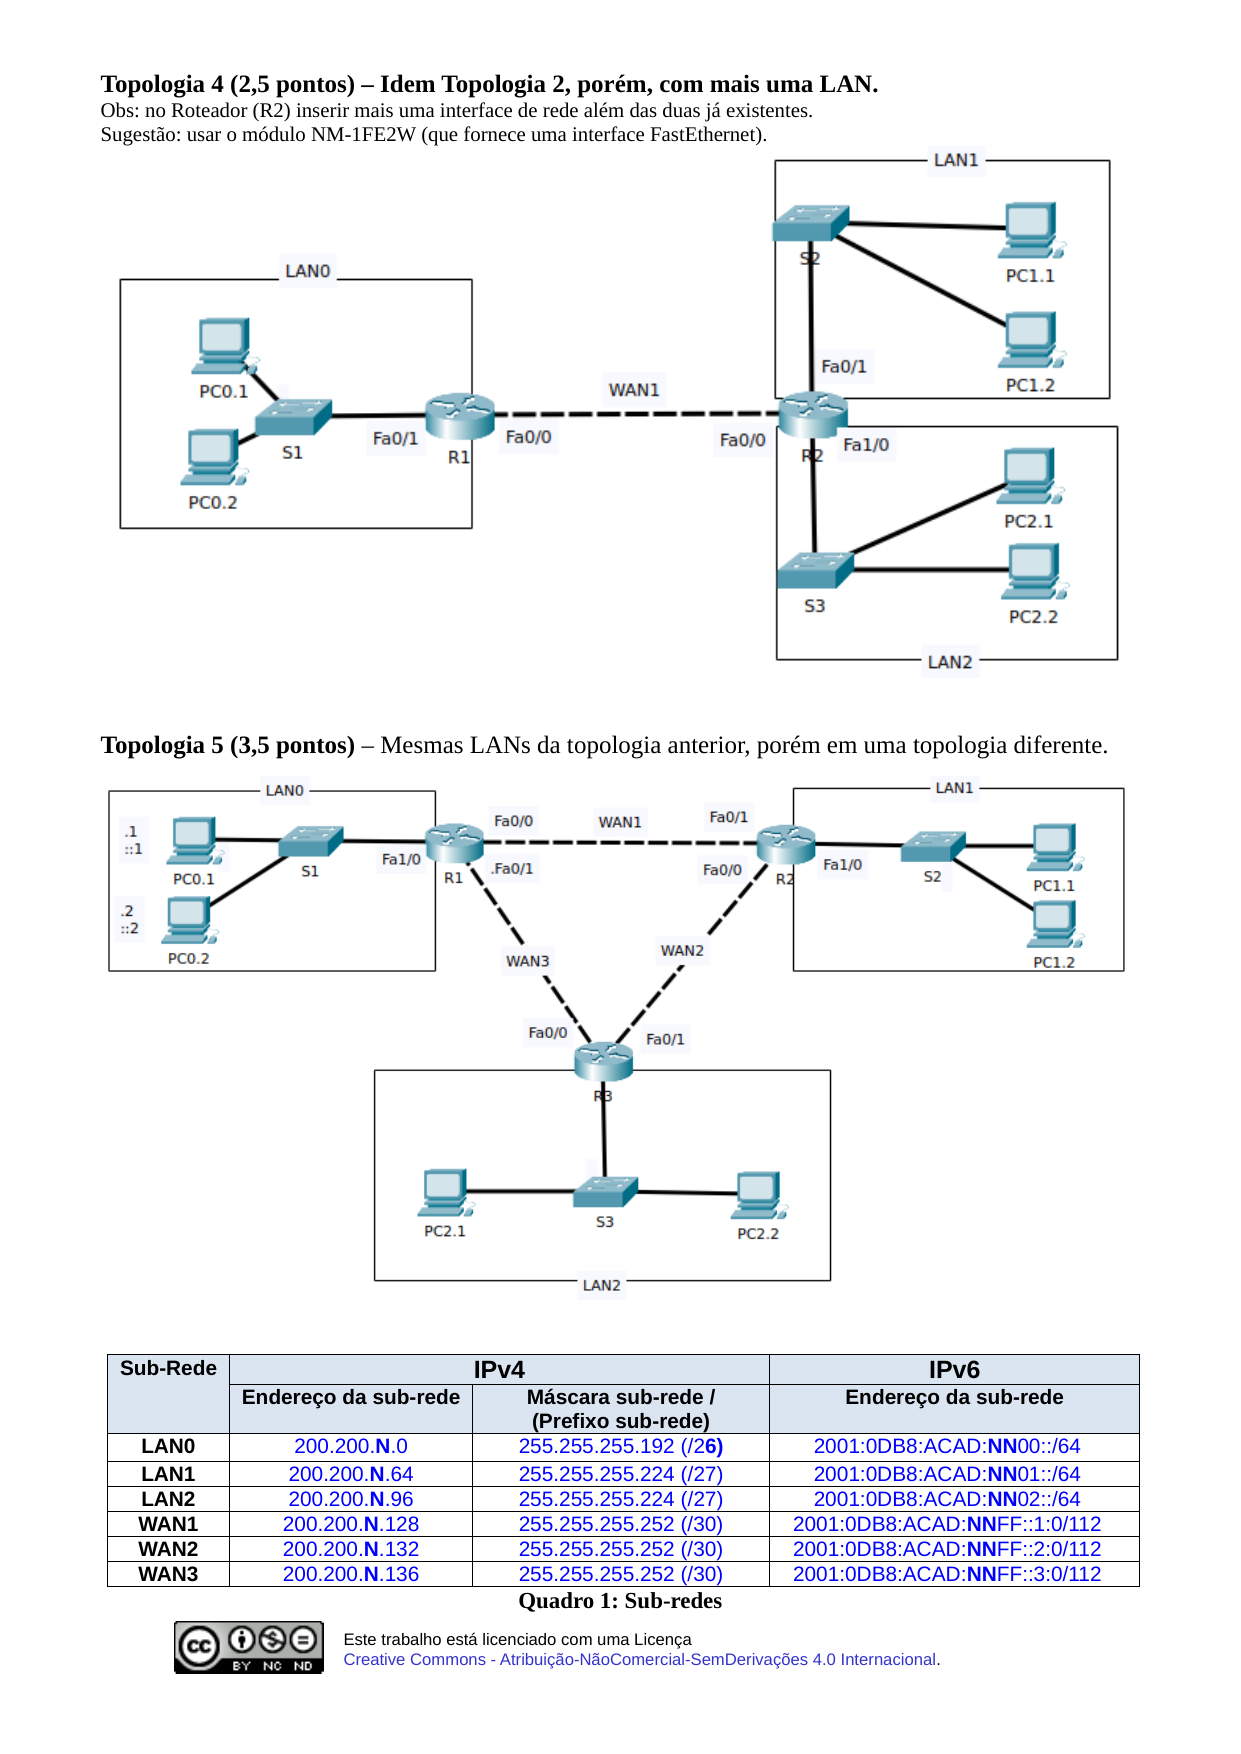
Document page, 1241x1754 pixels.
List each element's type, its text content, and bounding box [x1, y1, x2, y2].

text Quadro 1: Sub-redes [100, 1587, 1140, 1613]
table_cell 200.200.N.136 [230, 1562, 472, 1586]
table_cell 255.255.255.252 (/30) [473, 1562, 769, 1586]
table_cell Endereço da sub-rede [230, 1385, 472, 1433]
table_cell WAN2 [108, 1537, 229, 1561]
text Topologia 4 (2,5 pontos) – Idem Topologia 2, porém, com mais uma LAN. [100, 69, 1140, 98]
picture [90, 776, 1130, 1300]
text Obs: no Roteador (R2) inserir mais uma interface de rede além das duas já existentes. [100, 98, 1140, 122]
table_cell 200.200.N.64 [230, 1462, 472, 1486]
table_header IPv6 [770, 1355, 1139, 1384]
table_cell 2001:0DB8:ACAD:NN00::/64 [770, 1434, 1139, 1461]
table_cell 255.255.255.252 (/30) [473, 1512, 769, 1536]
table_cell WAN1 [108, 1512, 229, 1536]
table_header IPv4 [230, 1355, 769, 1384]
table_cell 2001:0DB8:ACAD:NN01::/64 [770, 1462, 1139, 1486]
table_cell 200.200.N.96 [230, 1487, 472, 1511]
table_cell Endereço da sub-rede [770, 1385, 1139, 1433]
table_cell 255.255.255.252 (/30) [473, 1537, 769, 1561]
table_cell 200.200.N.0 [230, 1434, 472, 1461]
picture [112, 146, 1128, 678]
table_cell 2001:0DB8:ACAD:NN02::/64 [770, 1487, 1139, 1511]
table_cell LAN0 [108, 1434, 229, 1461]
table_cell 2001:0DB8:ACAD:NNFF::1:0/112 [770, 1512, 1139, 1536]
text Sugestão: usar o módulo NM-1FE2W (que fornece uma interface FastEthernet). [100, 122, 1140, 146]
table_cell Máscara sub-rede / (Prefixo sub-rede) [473, 1385, 769, 1433]
table_cell 255.255.255.224 (/27) [473, 1487, 769, 1511]
table_cell 255.255.255.192 (/26) [473, 1434, 769, 1461]
table_cell 2001:0DB8:ACAD:NNFF::2:0/112 [770, 1537, 1139, 1561]
table_cell WAN3 [108, 1562, 229, 1586]
table_cell LAN2 [108, 1487, 229, 1511]
picture [174, 1621, 324, 1674]
table_header Sub-Rede [108, 1355, 229, 1433]
table_cell 200.200.N.132 [230, 1537, 472, 1561]
table_cell LAN1 [108, 1462, 229, 1486]
table_cell 200.200.N.128 [230, 1512, 472, 1536]
table_cell 2001:0DB8:ACAD:NNFF::3:0/112 [770, 1562, 1139, 1586]
table_cell 255.255.255.224 (/27) [473, 1462, 769, 1486]
text Topologia 5 (3,5 pontos) – Mesmas LANs da topologia anterior, porém em uma topologia diferente. [100, 731, 1140, 759]
